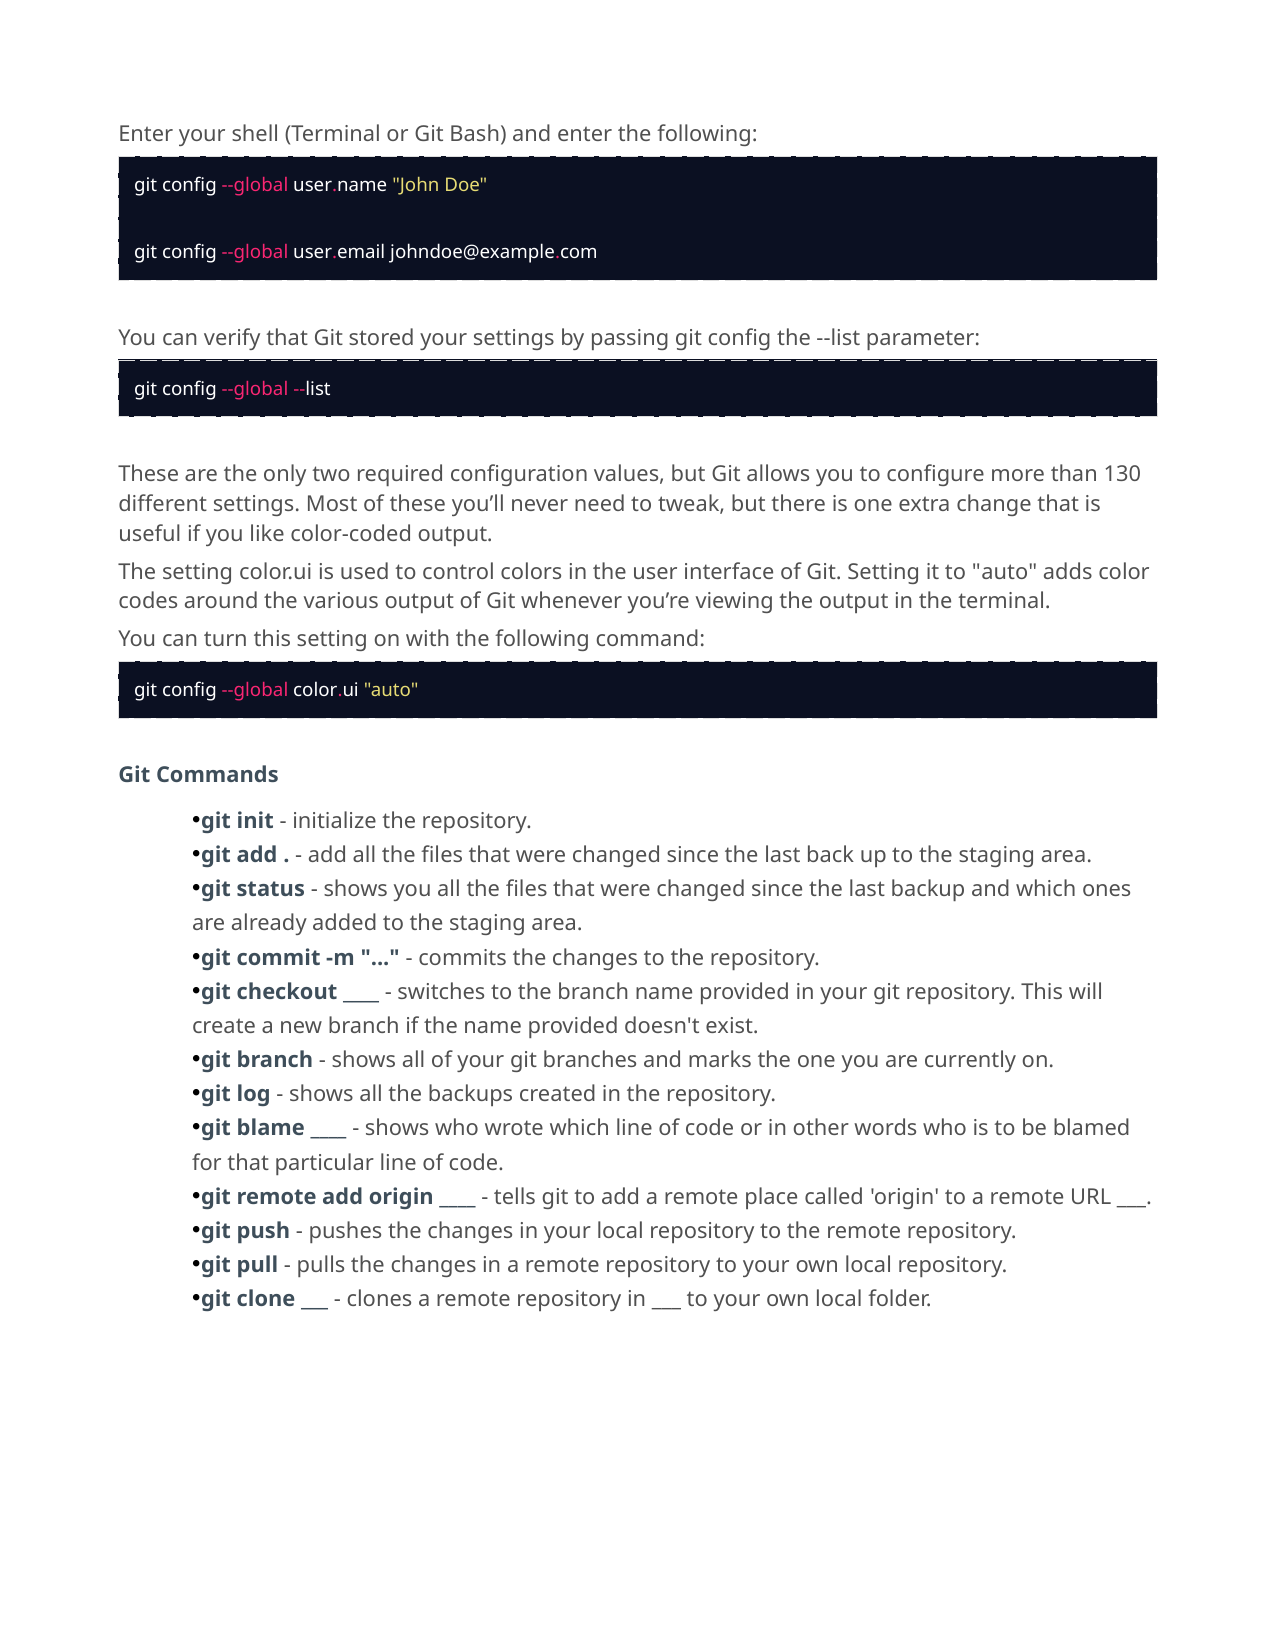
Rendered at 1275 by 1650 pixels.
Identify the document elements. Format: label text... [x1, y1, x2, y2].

list git blame ____ - shows who wrote which line of code or in other words who is to be blamed for that particular line of code. [118, 1112, 1157, 1176]
list git remote add origin ____ - tells git to add a remote place called 'origin' to a remote URL ___. [118, 1181, 1157, 1211]
text git config --global color.ui "auto" [118, 661, 1157, 718]
list git add . - add all the files that were changed since the last back up to the staging area. [118, 839, 1157, 869]
text Enter your shell (Terminal or Git Bash) and enter the following: [118, 118, 1157, 148]
list git init - initialize the repository. [118, 805, 1157, 835]
list git checkout ____ - switches to the branch name provided in your git repository. This will create a new branch if the name provided doesn't exist. [118, 976, 1157, 1040]
list git clone ___ - clones a remote repository in ___ to your own local folder. [118, 1283, 1157, 1313]
list git push - pushes the changes in your local repository to the remote repository. [118, 1215, 1157, 1245]
text The setting color.ui is used to control colors in the user interface of Git. Setting it to "auto" adds color codes around the various output of Git whenever you’re viewing the output in the terminal. [118, 556, 1157, 615]
text These are the only two required configuration values, but Git allows you to configure more than 130 different settings. Most of these you’ll never need to tweak, but there is one extra change that is useful if you like color-coded output. [118, 458, 1157, 548]
list git pull - pulls the changes in a remote repository to your own local repository. [118, 1249, 1157, 1279]
list git status - shows you all the files that were changed since the last backup and which ones are already added to the staging area. [118, 873, 1157, 937]
text You can verify that Git stored your settings by passing git config the --list parameter: [118, 322, 1157, 352]
text git config --global user.name "John Doe" [118, 156, 1157, 197]
list git commit -m "..." - commits the changes to the repository. [118, 942, 1157, 971]
list git branch - shows all of your git branches and marks the one you are currently on. [118, 1044, 1157, 1074]
text git config --global user.email johndoe@example.com [118, 223, 1157, 280]
text You can turn this setting on with the following command: [118, 623, 1157, 653]
list git log - shows all the backups created in the repository. [118, 1078, 1157, 1108]
text git config --global --list [118, 359, 1157, 417]
text Git Commands [118, 759, 1157, 789]
